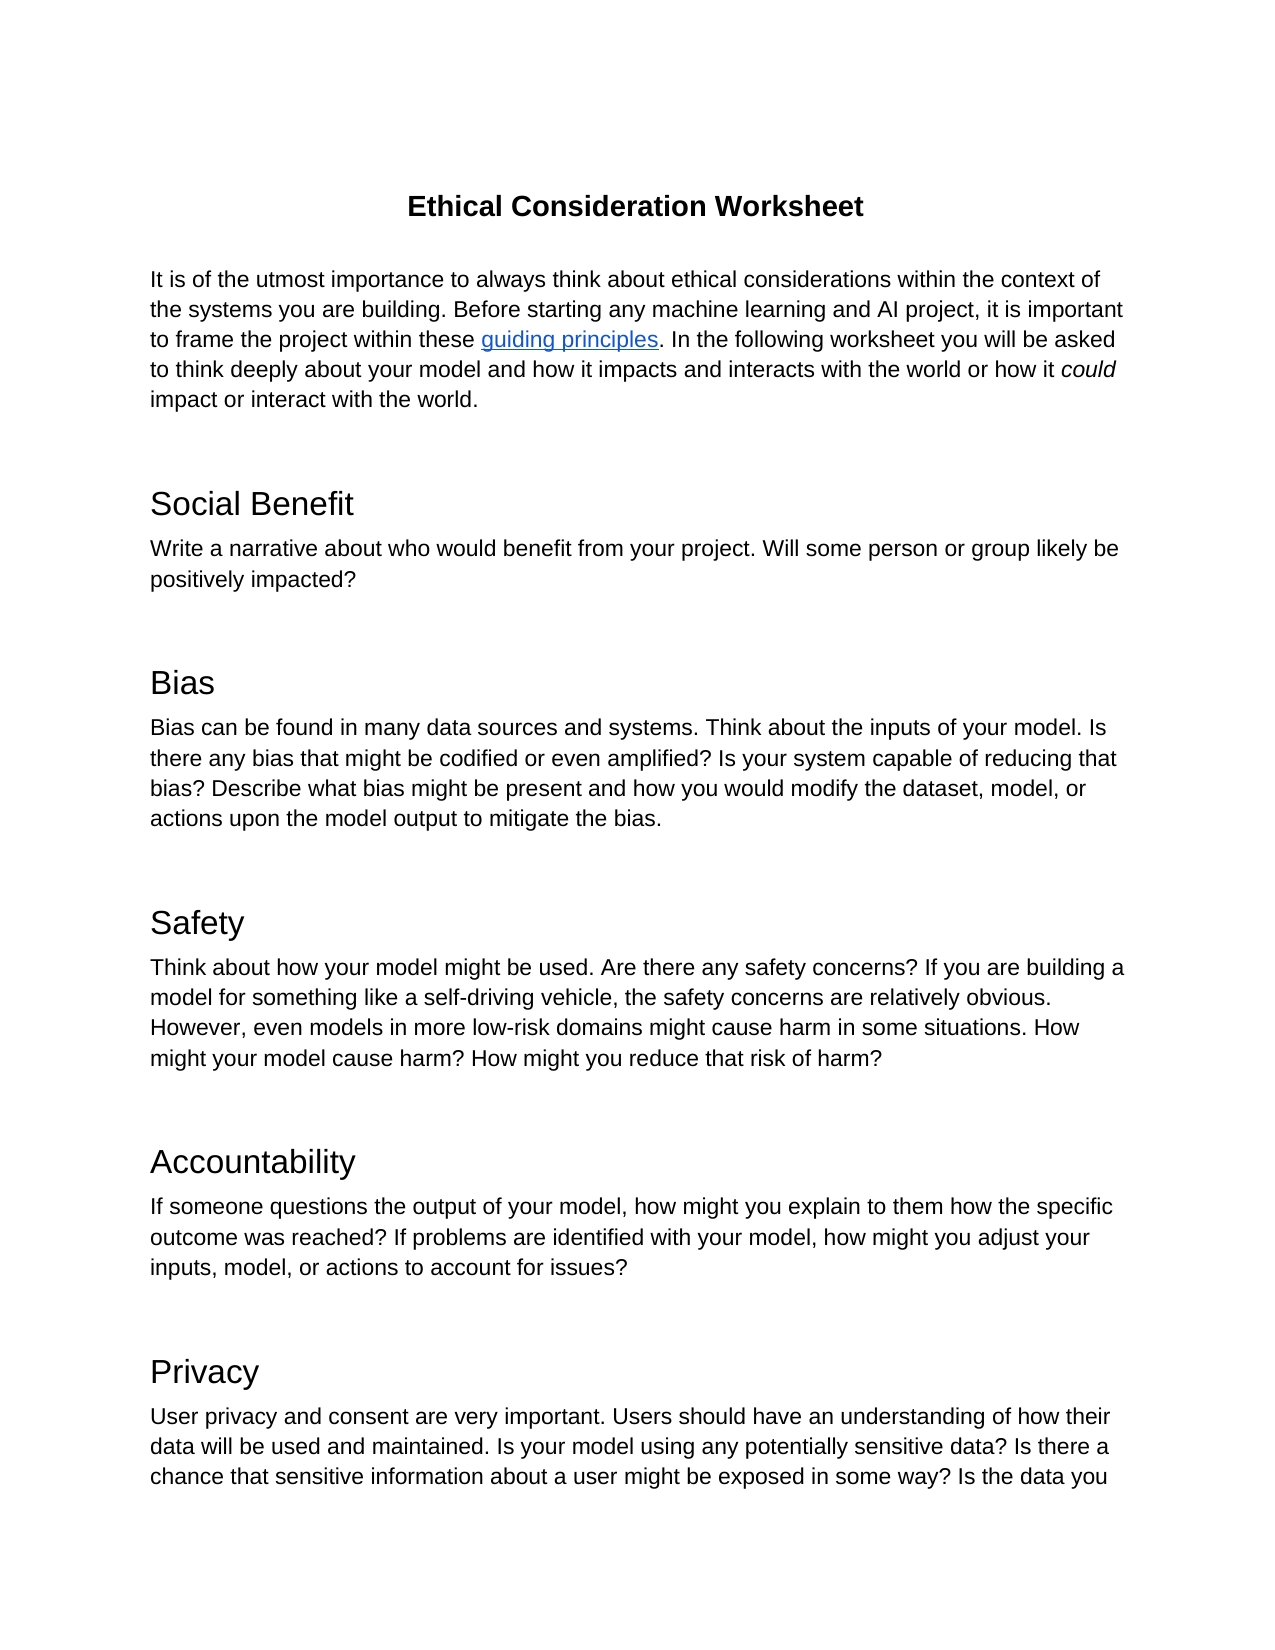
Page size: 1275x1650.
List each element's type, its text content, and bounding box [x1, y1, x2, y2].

subtitle Bias [150, 663, 1125, 702]
subtitle Privacy [150, 1352, 1125, 1390]
text User privacy and consent are very important. Users should have an understanding of how their data will be used and maintained. Is your model using any potentially sensitive data? Is there a chance that sensitive information about a user might be exposed in some way? Is the data you [150, 1403, 1125, 1489]
text Ethical Consideration Worksheet [375, 188, 1125, 222]
text If someone questions the output of your model, how might you explain to them how the specific outcome was reached? If problems are identified with your model, how might you adjust your inputs, model, or actions to account for issues? [150, 1193, 1125, 1280]
subtitle Accountability [150, 1142, 1125, 1181]
text Bias can be found in many data sources and systems. Think about the inputs of your model. Is there any bias that might be codified or even amplified? Is your system capable of reducing that bias? Describe what bias might be present and how you would modify the dataset, model, or actions upon the model output to mitigate the bias. [150, 714, 1125, 831]
text It is of the utmost importance to always think about ethical considerations within the context of the systems you are building. Before starting any machine learning and AI project, it is important to frame the project within these guiding principles. In the following worksheet you will be asked to think deeply about your model and how it impacts and interacts with the world or how it could impact or interact with the world. [150, 266, 1125, 413]
text Write a narrative about who would benefit from your project. Will some person or group likely be positively impacted? [150, 535, 1125, 592]
text Think about how your model might be used. Are there any safety concerns? If you are building a model for something like a self-driving vehicle, the safety concerns are relatively obvious. However, even models in more low-risk domains might cause harm in some situations. How might your model cause harm? How might you reduce that risk of harm? [150, 954, 1125, 1071]
subtitle Safety [150, 903, 1125, 941]
subtitle Social Benefit [150, 484, 1125, 523]
